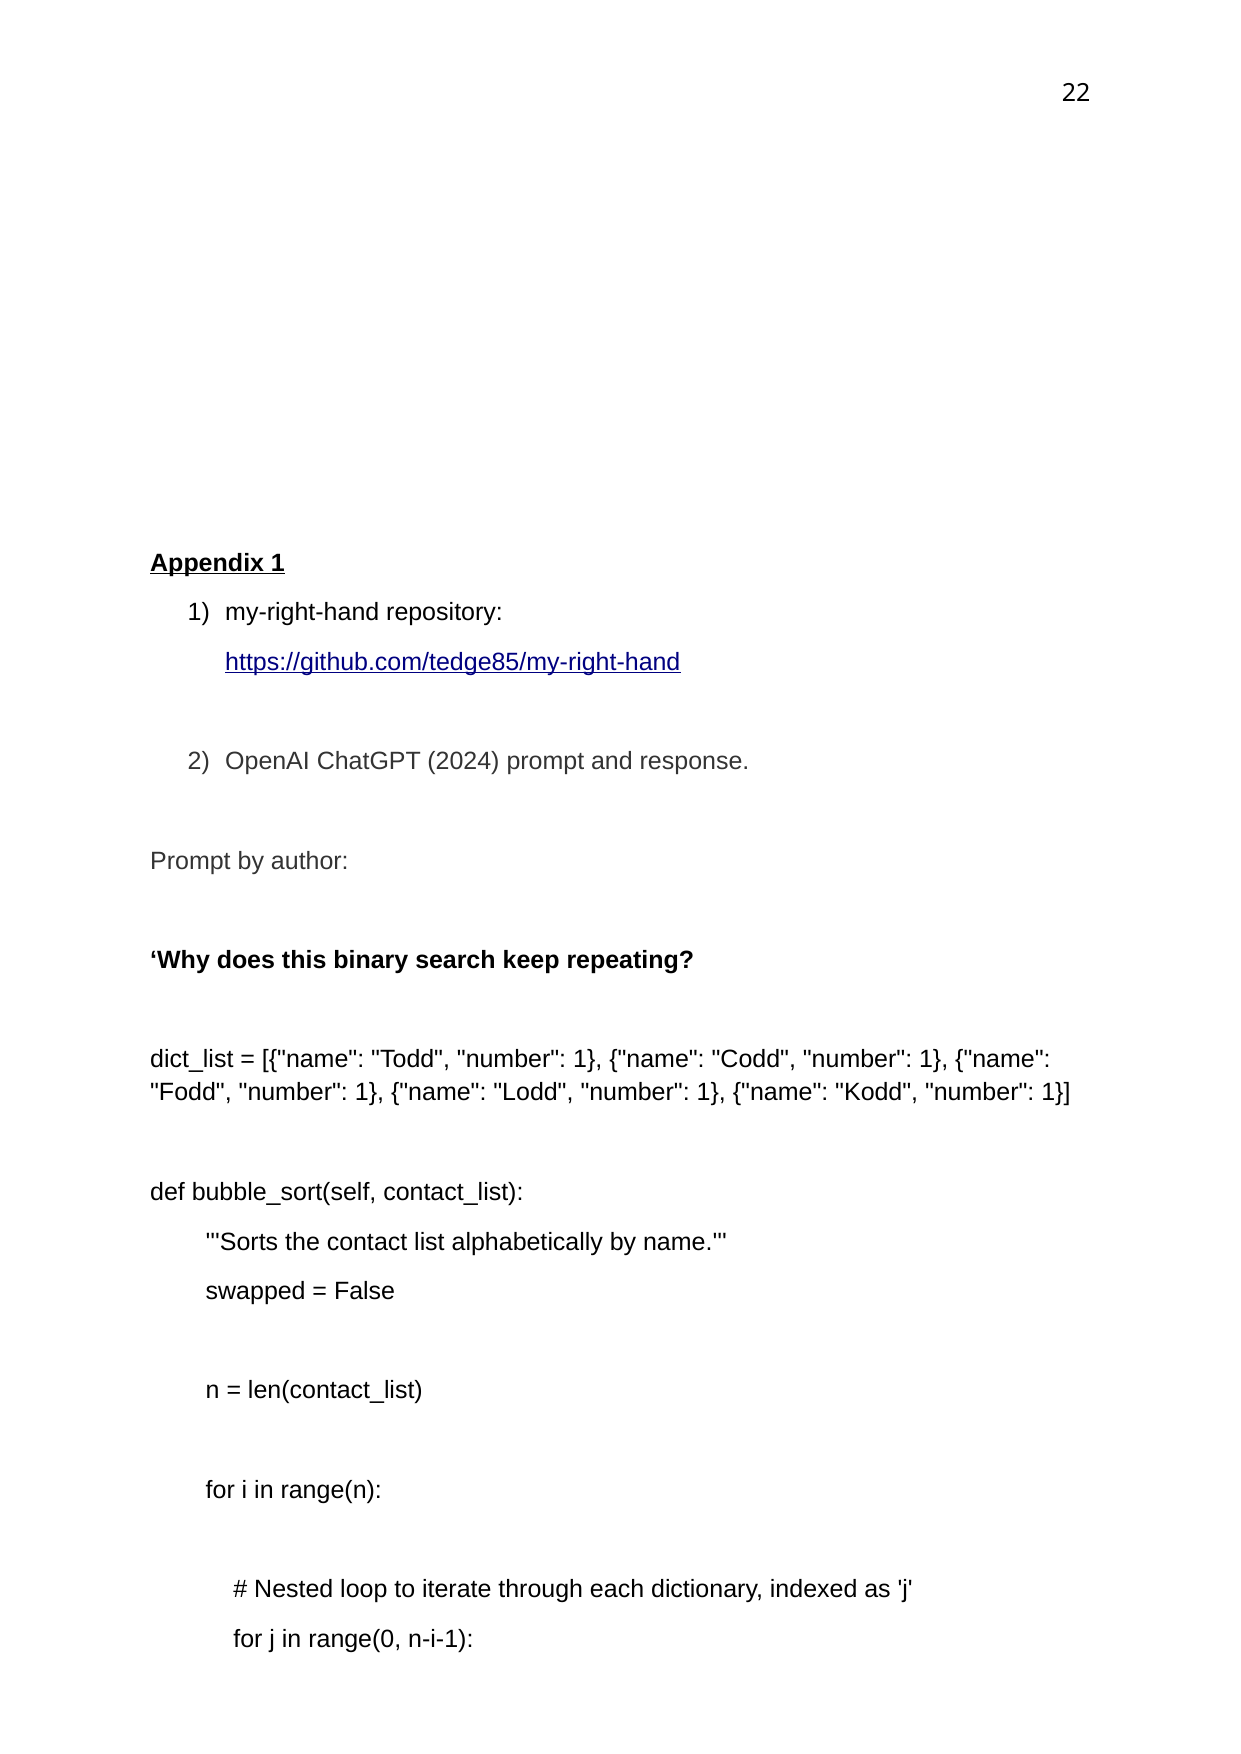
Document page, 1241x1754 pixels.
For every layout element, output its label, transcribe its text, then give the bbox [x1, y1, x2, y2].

text ‘Why does this binary search keep repeating? [150, 945, 1090, 974]
list OpenAI ChatGPT (2024) prompt and response. [187, 746, 1090, 775]
text n = len(contact_list) [150, 1376, 1090, 1404]
text # Nested loop to iterate through each dictionary, indexed as 'j' [150, 1574, 1090, 1603]
text swapped = False [150, 1276, 1090, 1305]
text https://github.com/tedge85/my-right-hand [225, 647, 1090, 676]
list my-right-hand repository: [187, 597, 1090, 626]
text for i in range(n): [150, 1475, 1090, 1504]
text def bubble_sort(self, contact_list): [150, 1177, 1090, 1206]
text dict_list = [{"name": "Todd", "number": 1}, {"name": "Codd", "number": 1}, {"name": "Fodd", "number": 1}, {"name": "Lodd", "number": 1}, {"name": "Kodd", "number": 1}] [150, 1044, 1090, 1106]
text for j in range(0, n-i-1): [150, 1624, 1090, 1653]
text '''Sorts the contact list alphabetically by name.''' [150, 1226, 1090, 1255]
text Prompt by author: [150, 846, 1090, 874]
text Appendix 1 [150, 547, 1090, 576]
